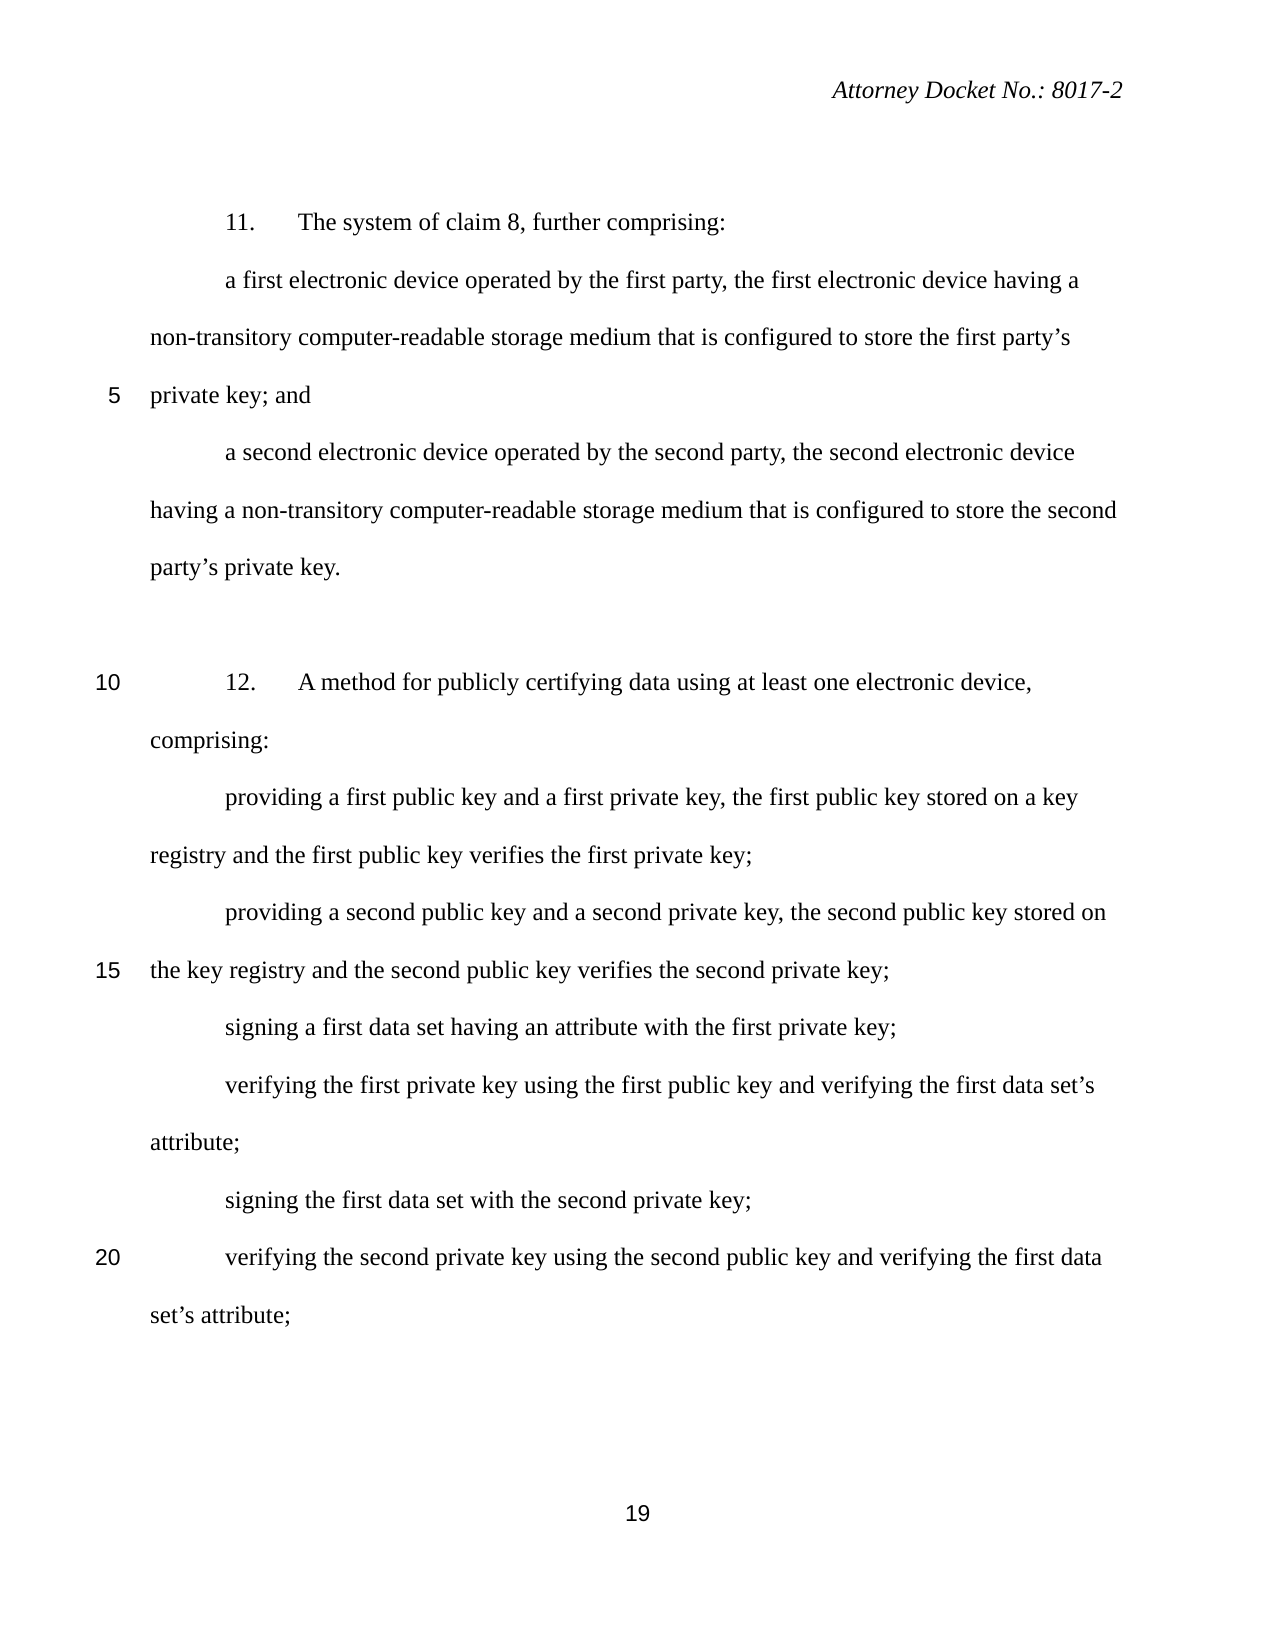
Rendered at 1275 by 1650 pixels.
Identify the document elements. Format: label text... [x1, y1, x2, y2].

text verifying the first private key using the first public key and verifying the first data set’s attribute; [150, 1070, 1125, 1156]
text 11. The system of claim 8, further comprising: [150, 207, 1125, 236]
text verifying the second private key using the second public key and verifying the first data set’s attribute; [150, 1242, 1125, 1329]
text providing a second public key and a second private key, the second public key stored on the key registry and the second public key verifies the second private key; [150, 897, 1125, 984]
text signing the first data set with the second private key; [150, 1185, 1125, 1214]
text 12. A method for publicly certifying data using at least one electronic device, comprising: [150, 667, 1125, 754]
text a first electronic device operated by the first party, the first electronic device having a non-transitory computer-readable storage medium that is configured to store the first party’s private key; and [150, 265, 1125, 409]
text providing a first public key and a first private key, the first public key stored on a key registry and the first public key verifies the first private key; [150, 782, 1125, 869]
text signing a first data set having an attribute with the first private key; [150, 1012, 1125, 1041]
text a second electronic device operated by the second party, the second electronic device having a non-transitory computer-readable storage medium that is configured to store the second party’s private key. [150, 437, 1125, 581]
